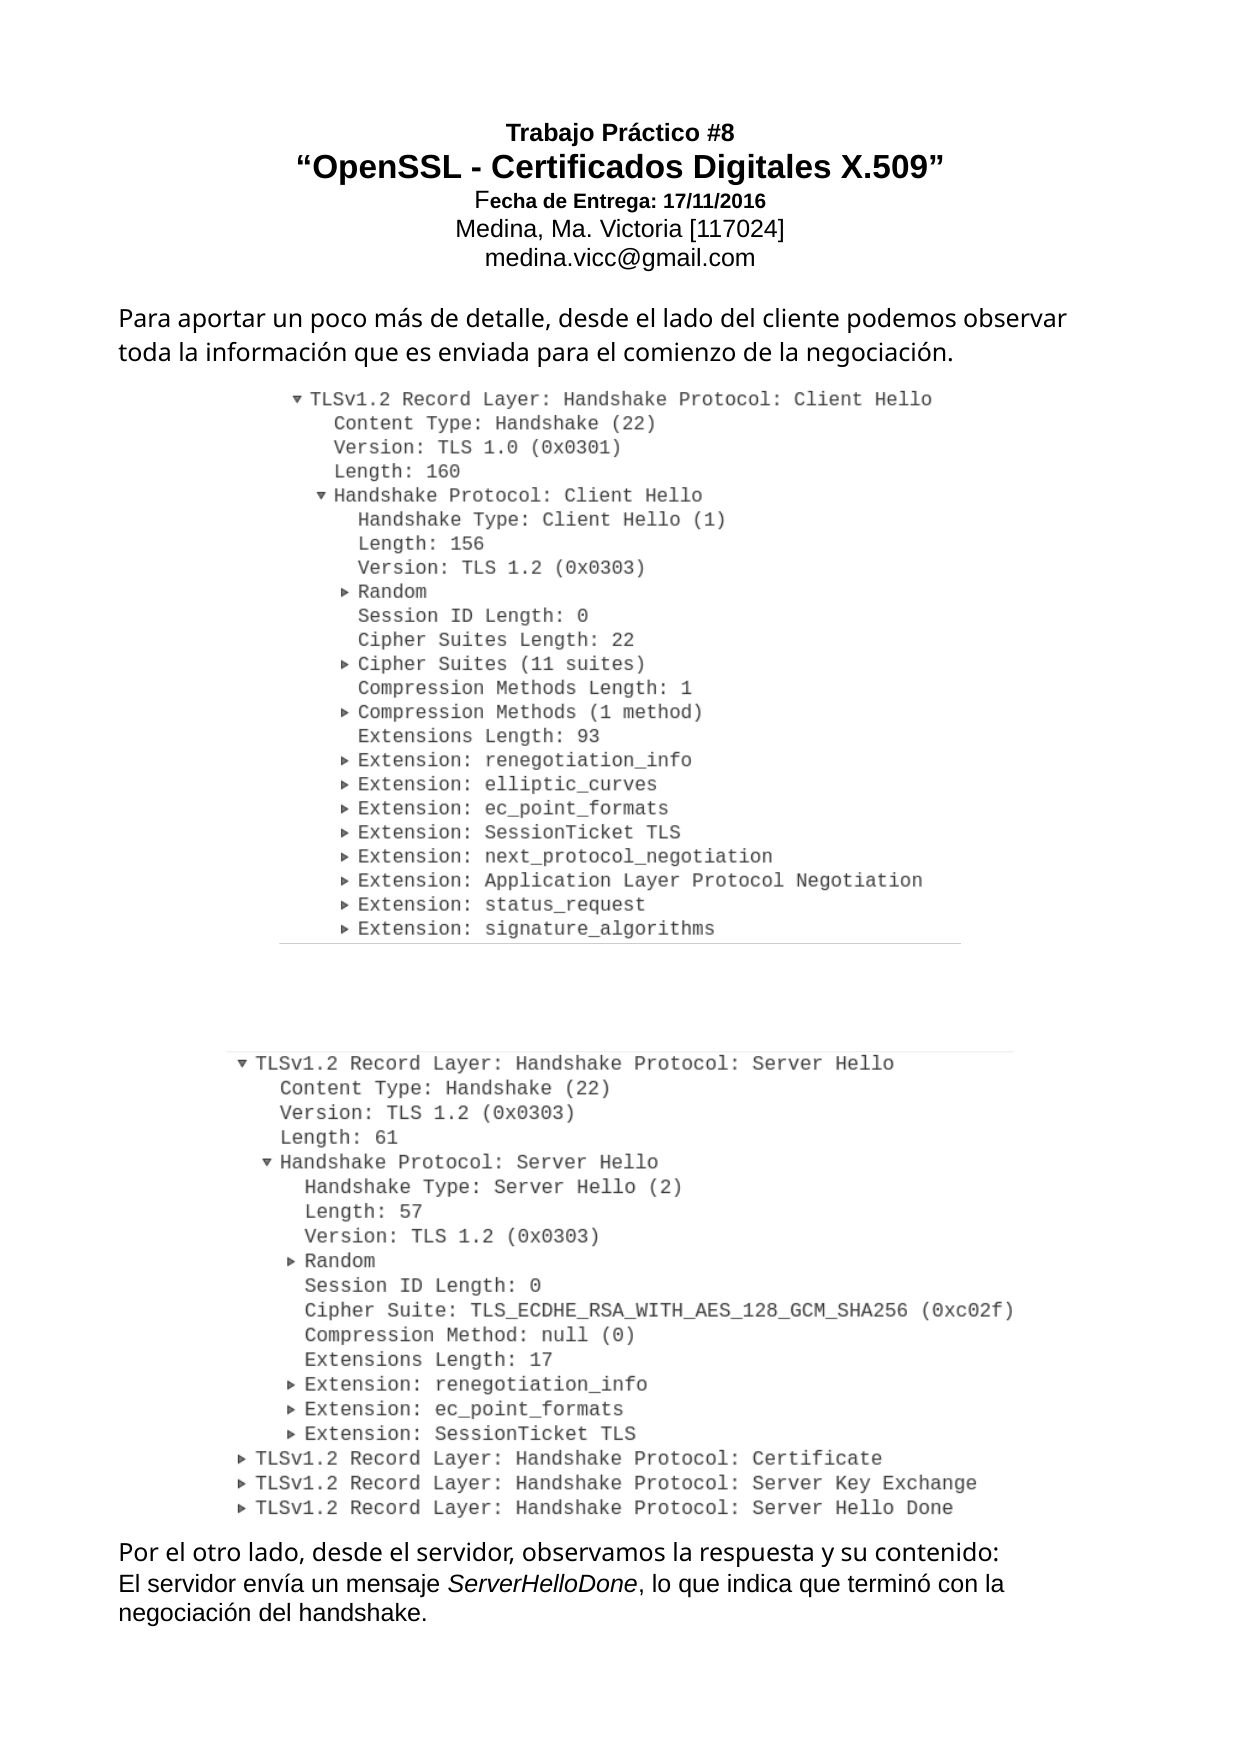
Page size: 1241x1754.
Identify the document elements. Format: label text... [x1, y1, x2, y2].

text Por el otro lado, desde el servidor, observamos la respuesta y su contenido: [118, 1021, 1122, 1569]
text El servidor envía un mensaje ServerHelloDone, lo que indica que terminó con la negociación del handshake. [118, 1569, 1122, 1626]
text Para aportar un poco más de detalle, desde el lado del cliente podemos observar toda la información que es enviada para el comienzo de la negociación. [118, 301, 1122, 369]
picture [226, 1051, 300, 1535]
picture [279, 390, 324, 944]
